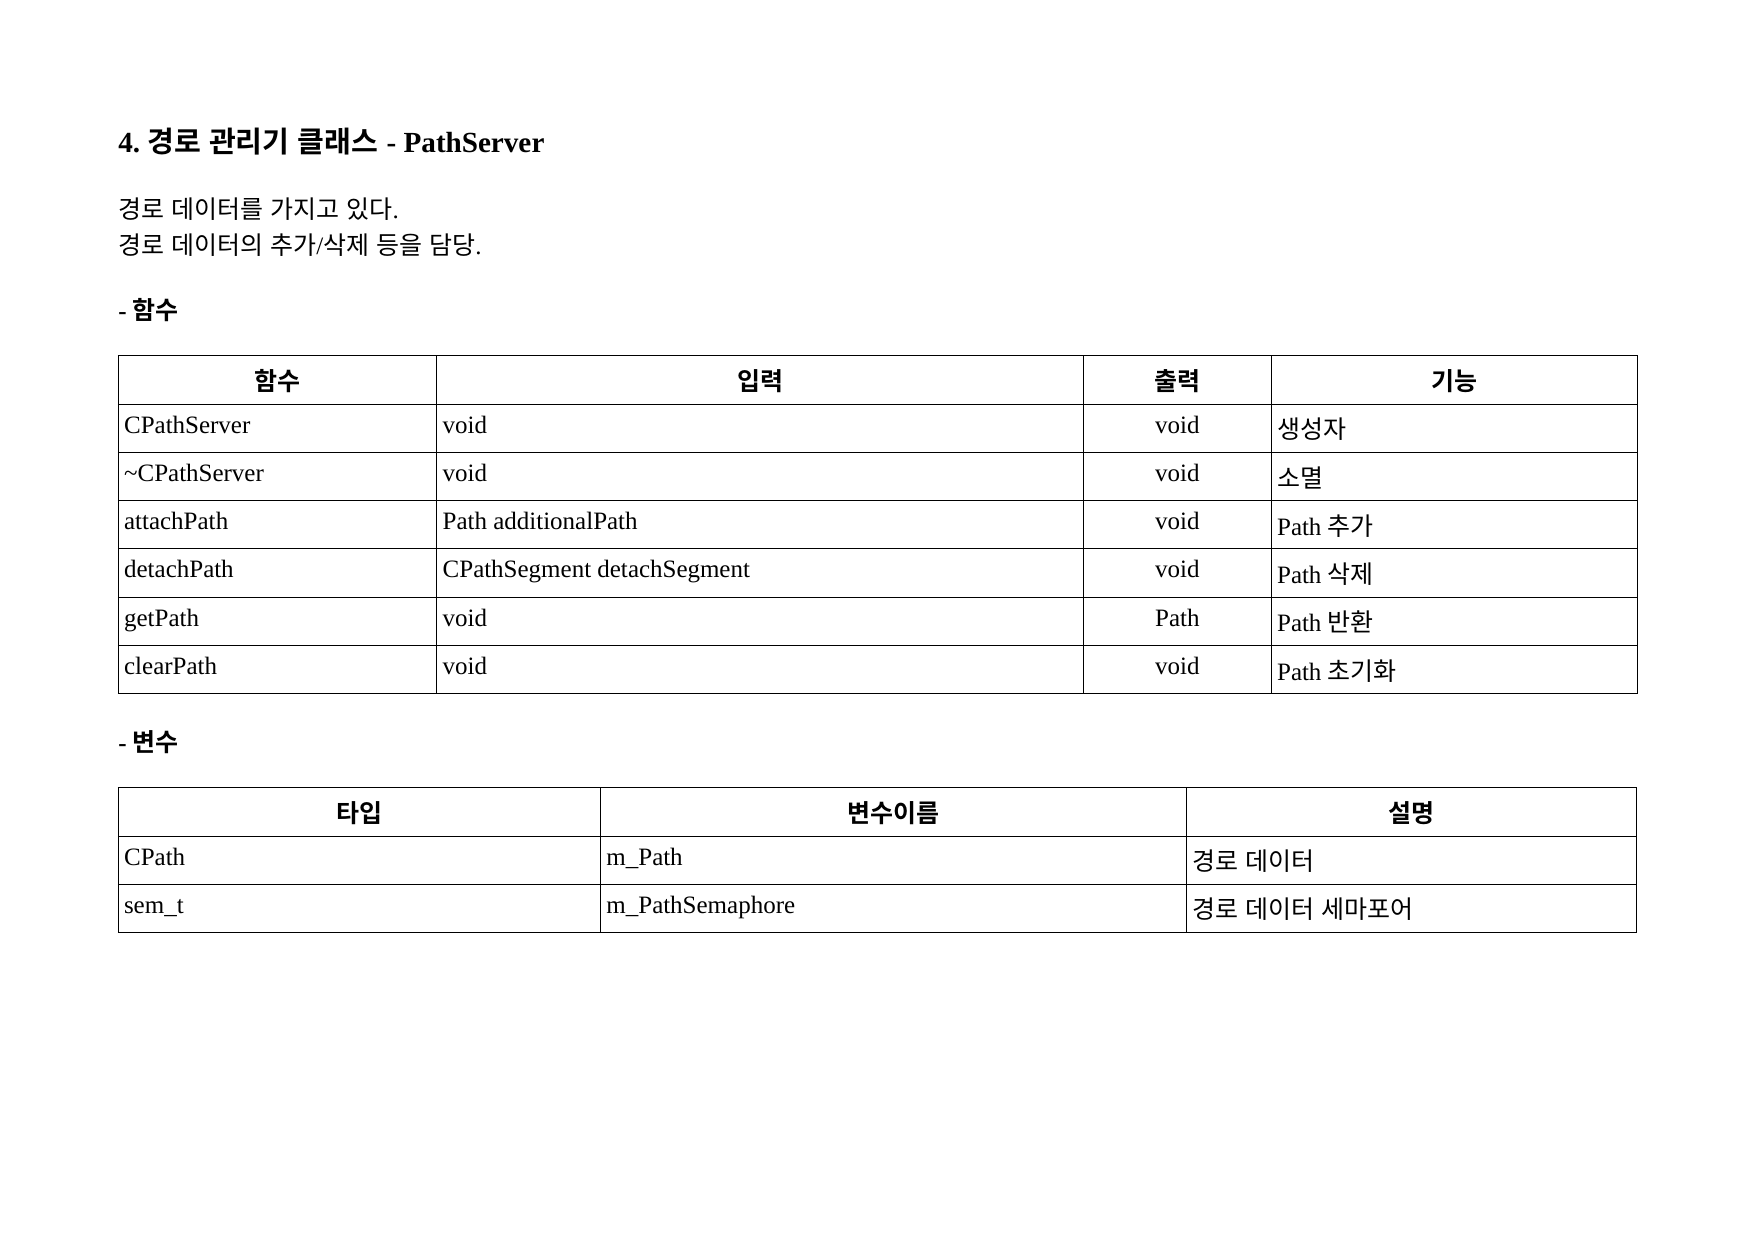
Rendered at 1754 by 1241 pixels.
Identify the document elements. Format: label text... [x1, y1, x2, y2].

table_cell 경로 데이터 [1187, 837, 1636, 884]
table_cell void [1084, 549, 1271, 597]
table_cell m_Path [601, 837, 1186, 884]
table_cell Path 추가 [1272, 501, 1637, 548]
table_header 함수 [119, 356, 436, 404]
table_cell attachPath [119, 501, 436, 548]
table_cell Path 초기화 [1272, 646, 1637, 693]
text 4. 경로 관리기 클래스 - PathServer [118, 118, 1636, 160]
table_cell Path 반환 [1272, 598, 1637, 645]
table_cell 소멸 [1272, 453, 1637, 500]
table_cell void [437, 646, 1083, 693]
text 경로 데이터를 가지고 있다. [118, 189, 1636, 225]
table_cell Path [1084, 598, 1271, 645]
table_header 변수이름 [601, 788, 1186, 836]
table_cell sem_t [119, 885, 600, 932]
table_header 설명 [1187, 788, 1636, 836]
table_header 기능 [1272, 356, 1637, 404]
table_cell CPathServer [119, 405, 436, 452]
table_cell detachPath [119, 549, 436, 597]
table_cell Path 삭제 [1272, 549, 1637, 597]
table_cell void [437, 598, 1083, 645]
table_cell CPathSegment detachSegment [437, 549, 1083, 597]
table_header 타입 [119, 788, 600, 836]
table_cell 생성자 [1272, 405, 1637, 452]
table_cell void [437, 453, 1083, 500]
table_cell void [437, 405, 1083, 452]
table_cell clearPath [119, 646, 436, 693]
table_cell void [1084, 646, 1271, 693]
table_cell CPath [119, 837, 600, 884]
text 경로 데이터의 추가/삭제 등을 담당. [118, 225, 1636, 262]
table_cell 경로 데이터 세마포어 [1187, 885, 1636, 932]
table_header 입력 [437, 356, 1083, 404]
table_cell void [1084, 453, 1271, 500]
table_cell void [1084, 405, 1271, 452]
table_cell void [1084, 501, 1271, 548]
text - 변수 [118, 722, 1636, 758]
text - 함수 [118, 290, 1636, 327]
table_cell m_PathSemaphore [601, 885, 1186, 932]
table_cell ~CPathServer [119, 453, 436, 500]
table_cell getPath [119, 598, 436, 645]
table_cell Path additionalPath [437, 501, 1083, 548]
table_header 출력 [1084, 356, 1271, 404]
